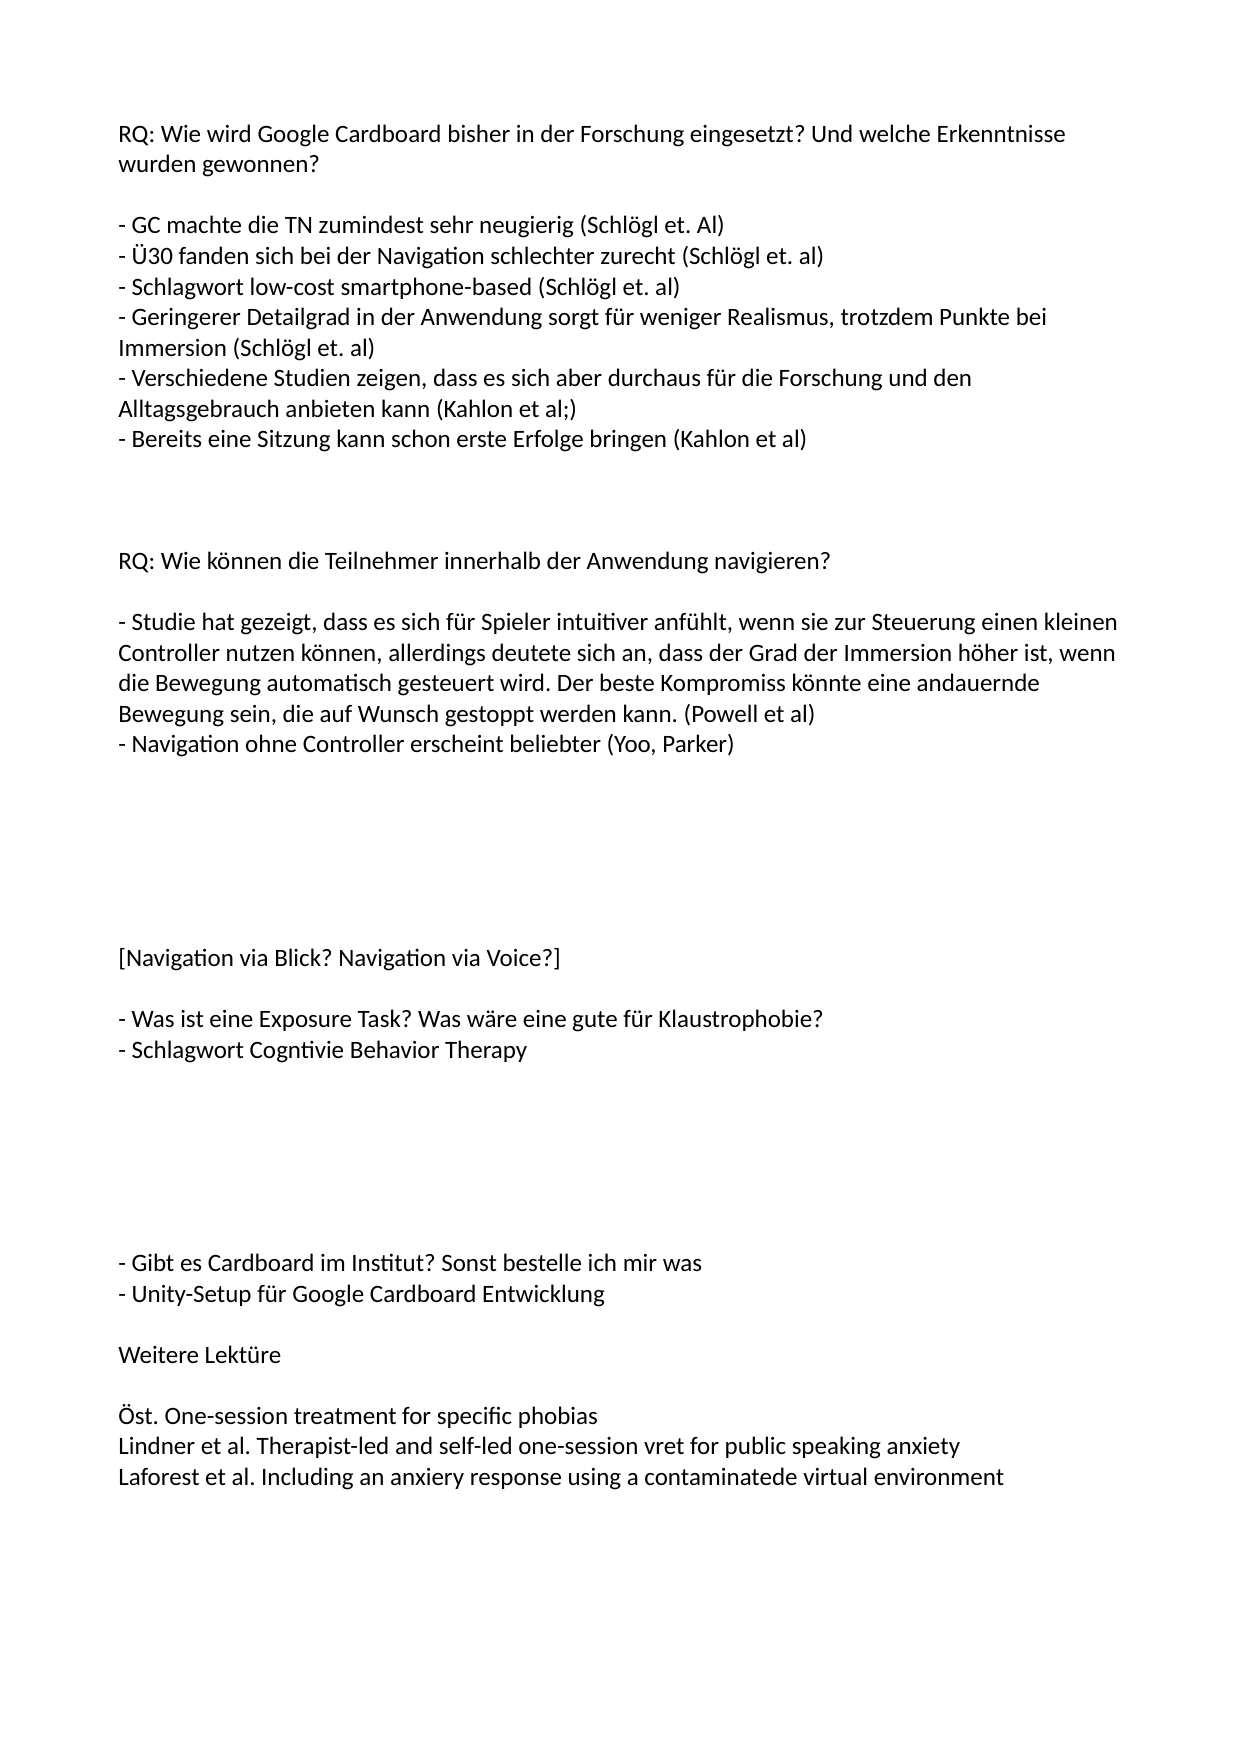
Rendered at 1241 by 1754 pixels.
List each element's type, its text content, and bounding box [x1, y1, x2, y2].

text [Navigation via Blick? Navigation via Voice?] [118, 942, 1122, 973]
text - Navigation ohne Controller erscheint beliebter (Yoo, Parker) [118, 728, 1122, 759]
text Laforest et al. Including an anxiery response using a contaminatede virtual environment [118, 1461, 1122, 1492]
text - Schlagwort low-cost smartphone-based (Schlögl et. al) [118, 271, 1122, 301]
text - Ü30 fanden sich bei der Navigation schlechter zurecht (Schlögl et. al) [118, 240, 1122, 271]
text - Bereits eine Sitzung kann schon erste Erfolge bringen (Kahlon et al) [118, 423, 1122, 454]
text - Verschiedene Studien zeigen, dass es sich aber durchaus für die Forschung und den Alltagsgebrauch anbieten kann (Kahlon et al;) [118, 362, 1122, 423]
text Lindner et al. Therapist-led and self-led one-session vret for public speaking anxiety [118, 1431, 1122, 1461]
text - Gibt es Cardboard im Institut? Sonst bestelle ich mir was [118, 1247, 1122, 1278]
text - Unity-Setup für Google Cardboard Entwicklung [118, 1278, 1122, 1308]
text Weitere Lektüre [118, 1339, 1122, 1369]
text - Geringerer Detailgrad in der Anwendung sorgt für weniger Realismus, trotzdem Punkte bei Immersion (Schlögl et. al) [118, 301, 1122, 362]
text - GC machte die TN zumindest sehr neugierig (Schlögl et. Al) [118, 210, 1122, 240]
text Öst. One-session treatment for specific phobias [118, 1400, 1122, 1431]
text - Was ist eine Exposure Task? Was wäre eine gute für Klaustrophobie? [118, 1003, 1122, 1034]
text RQ: Wie können die Teilnehmer innerhalb der Anwendung navigieren? [118, 545, 1122, 576]
text RQ: Wie wird Google Cardboard bisher in der Forschung eingesetzt? Und welche Erkenntnisse wurden gewonnen? [118, 118, 1122, 179]
text - Studie hat gezeigt, dass es sich für Spieler intuitiver anfühlt, wenn sie zur Steuerung einen kleinen Controller nutzen können, allerdings deutete sich an, dass der Grad der Immersion höher ist, wenn die Bewegung automatisch gesteuert wird. Der beste Kompromiss könnte eine andauernde Bewegung sein, die auf Wunsch gestoppt werden kann. (Powell et al) [118, 606, 1122, 728]
text - Schlagwort Cogntivie Behavior Therapy [118, 1034, 1122, 1064]
